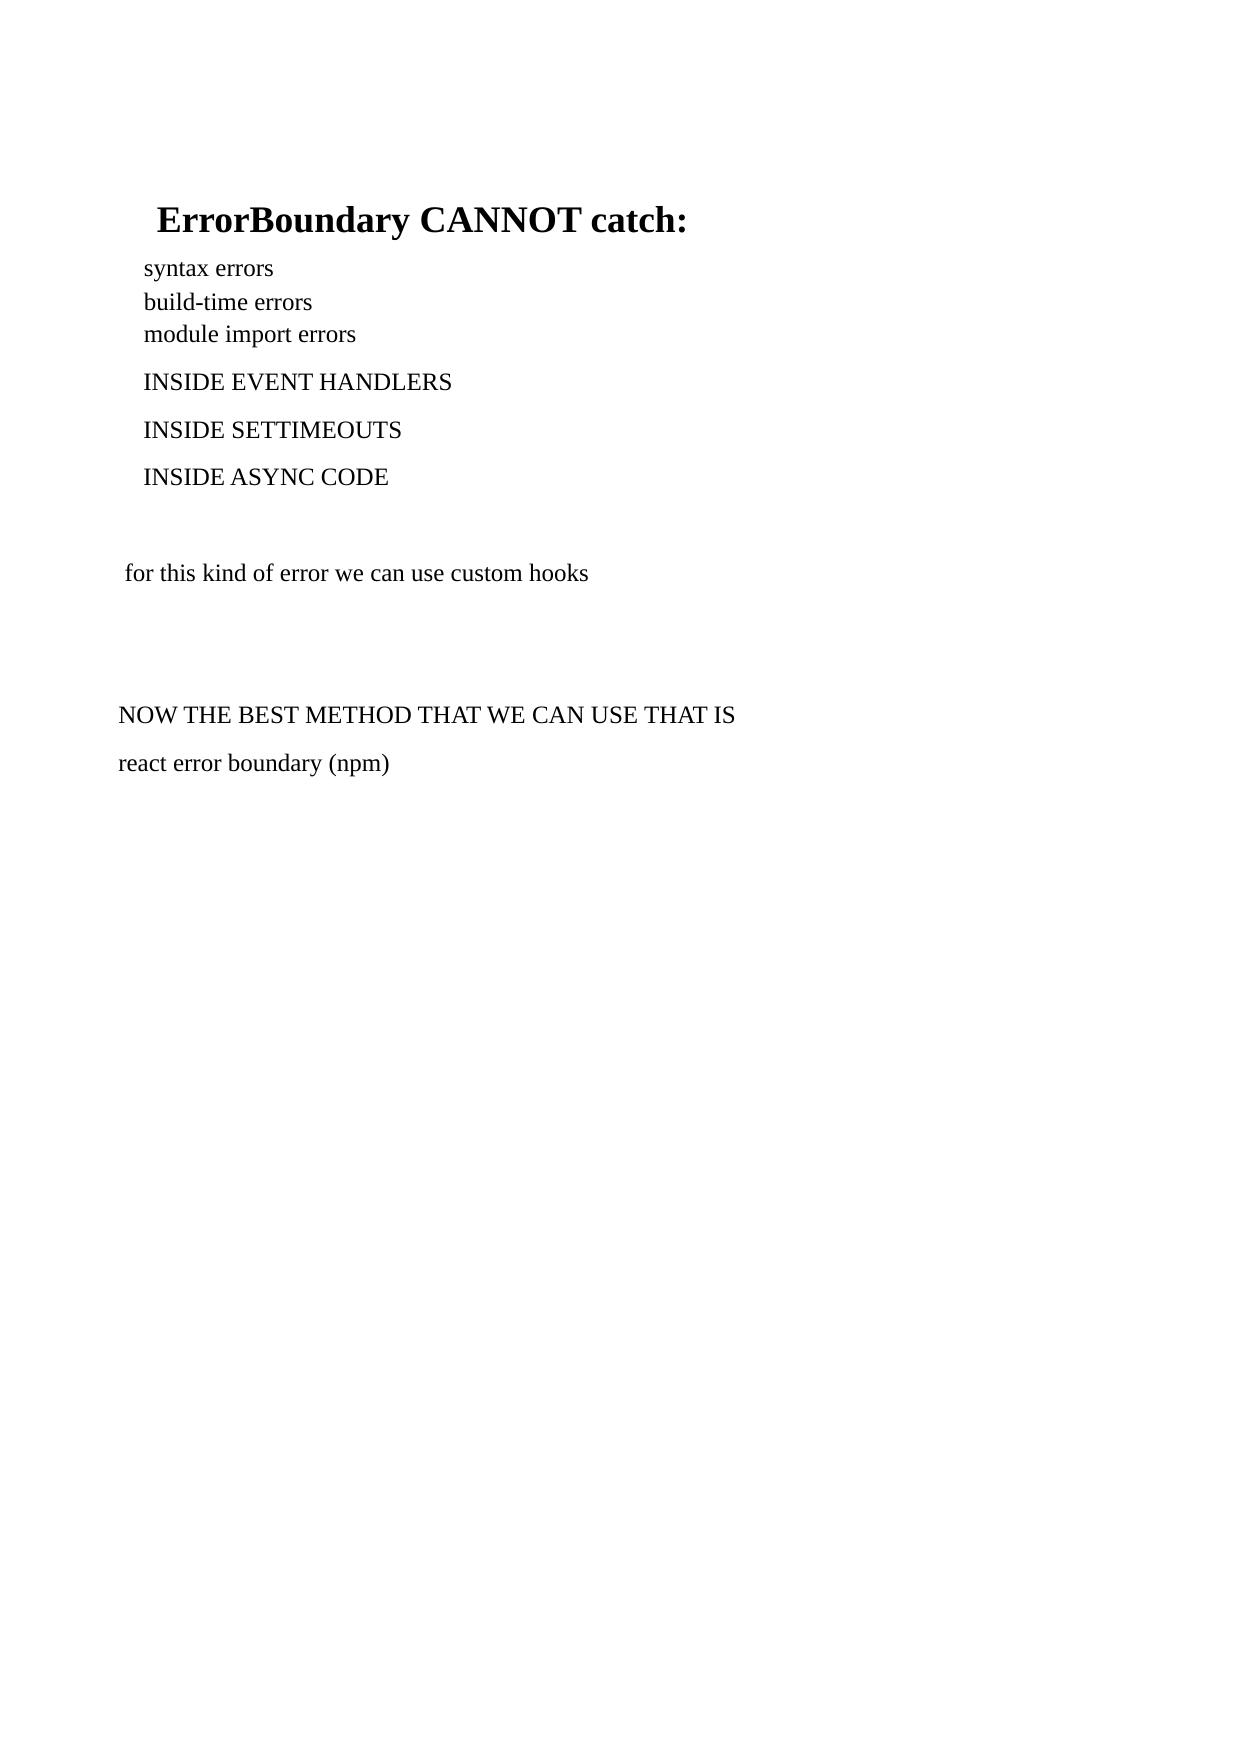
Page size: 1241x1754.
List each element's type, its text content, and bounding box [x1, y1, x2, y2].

text INSIDE EVENT HANDLERS [118, 367, 1122, 396]
subtitle ❌ ErrorBoundary CANNOT catch: [118, 198, 1122, 241]
text INSIDE ASYNC CODE [118, 462, 1122, 491]
text INSIDE SETTIMEOUTS [118, 415, 1122, 443]
text for this kind of error we can use custom hooks [118, 558, 1122, 586]
text ❌ syntax errors ❌ build-time errors ❌ module import errors [118, 253, 1122, 348]
text NOW THE BEST METHOD THAT WE CAN USE THAT IS [118, 700, 1122, 729]
text react error boundary (npm) [118, 748, 1122, 777]
